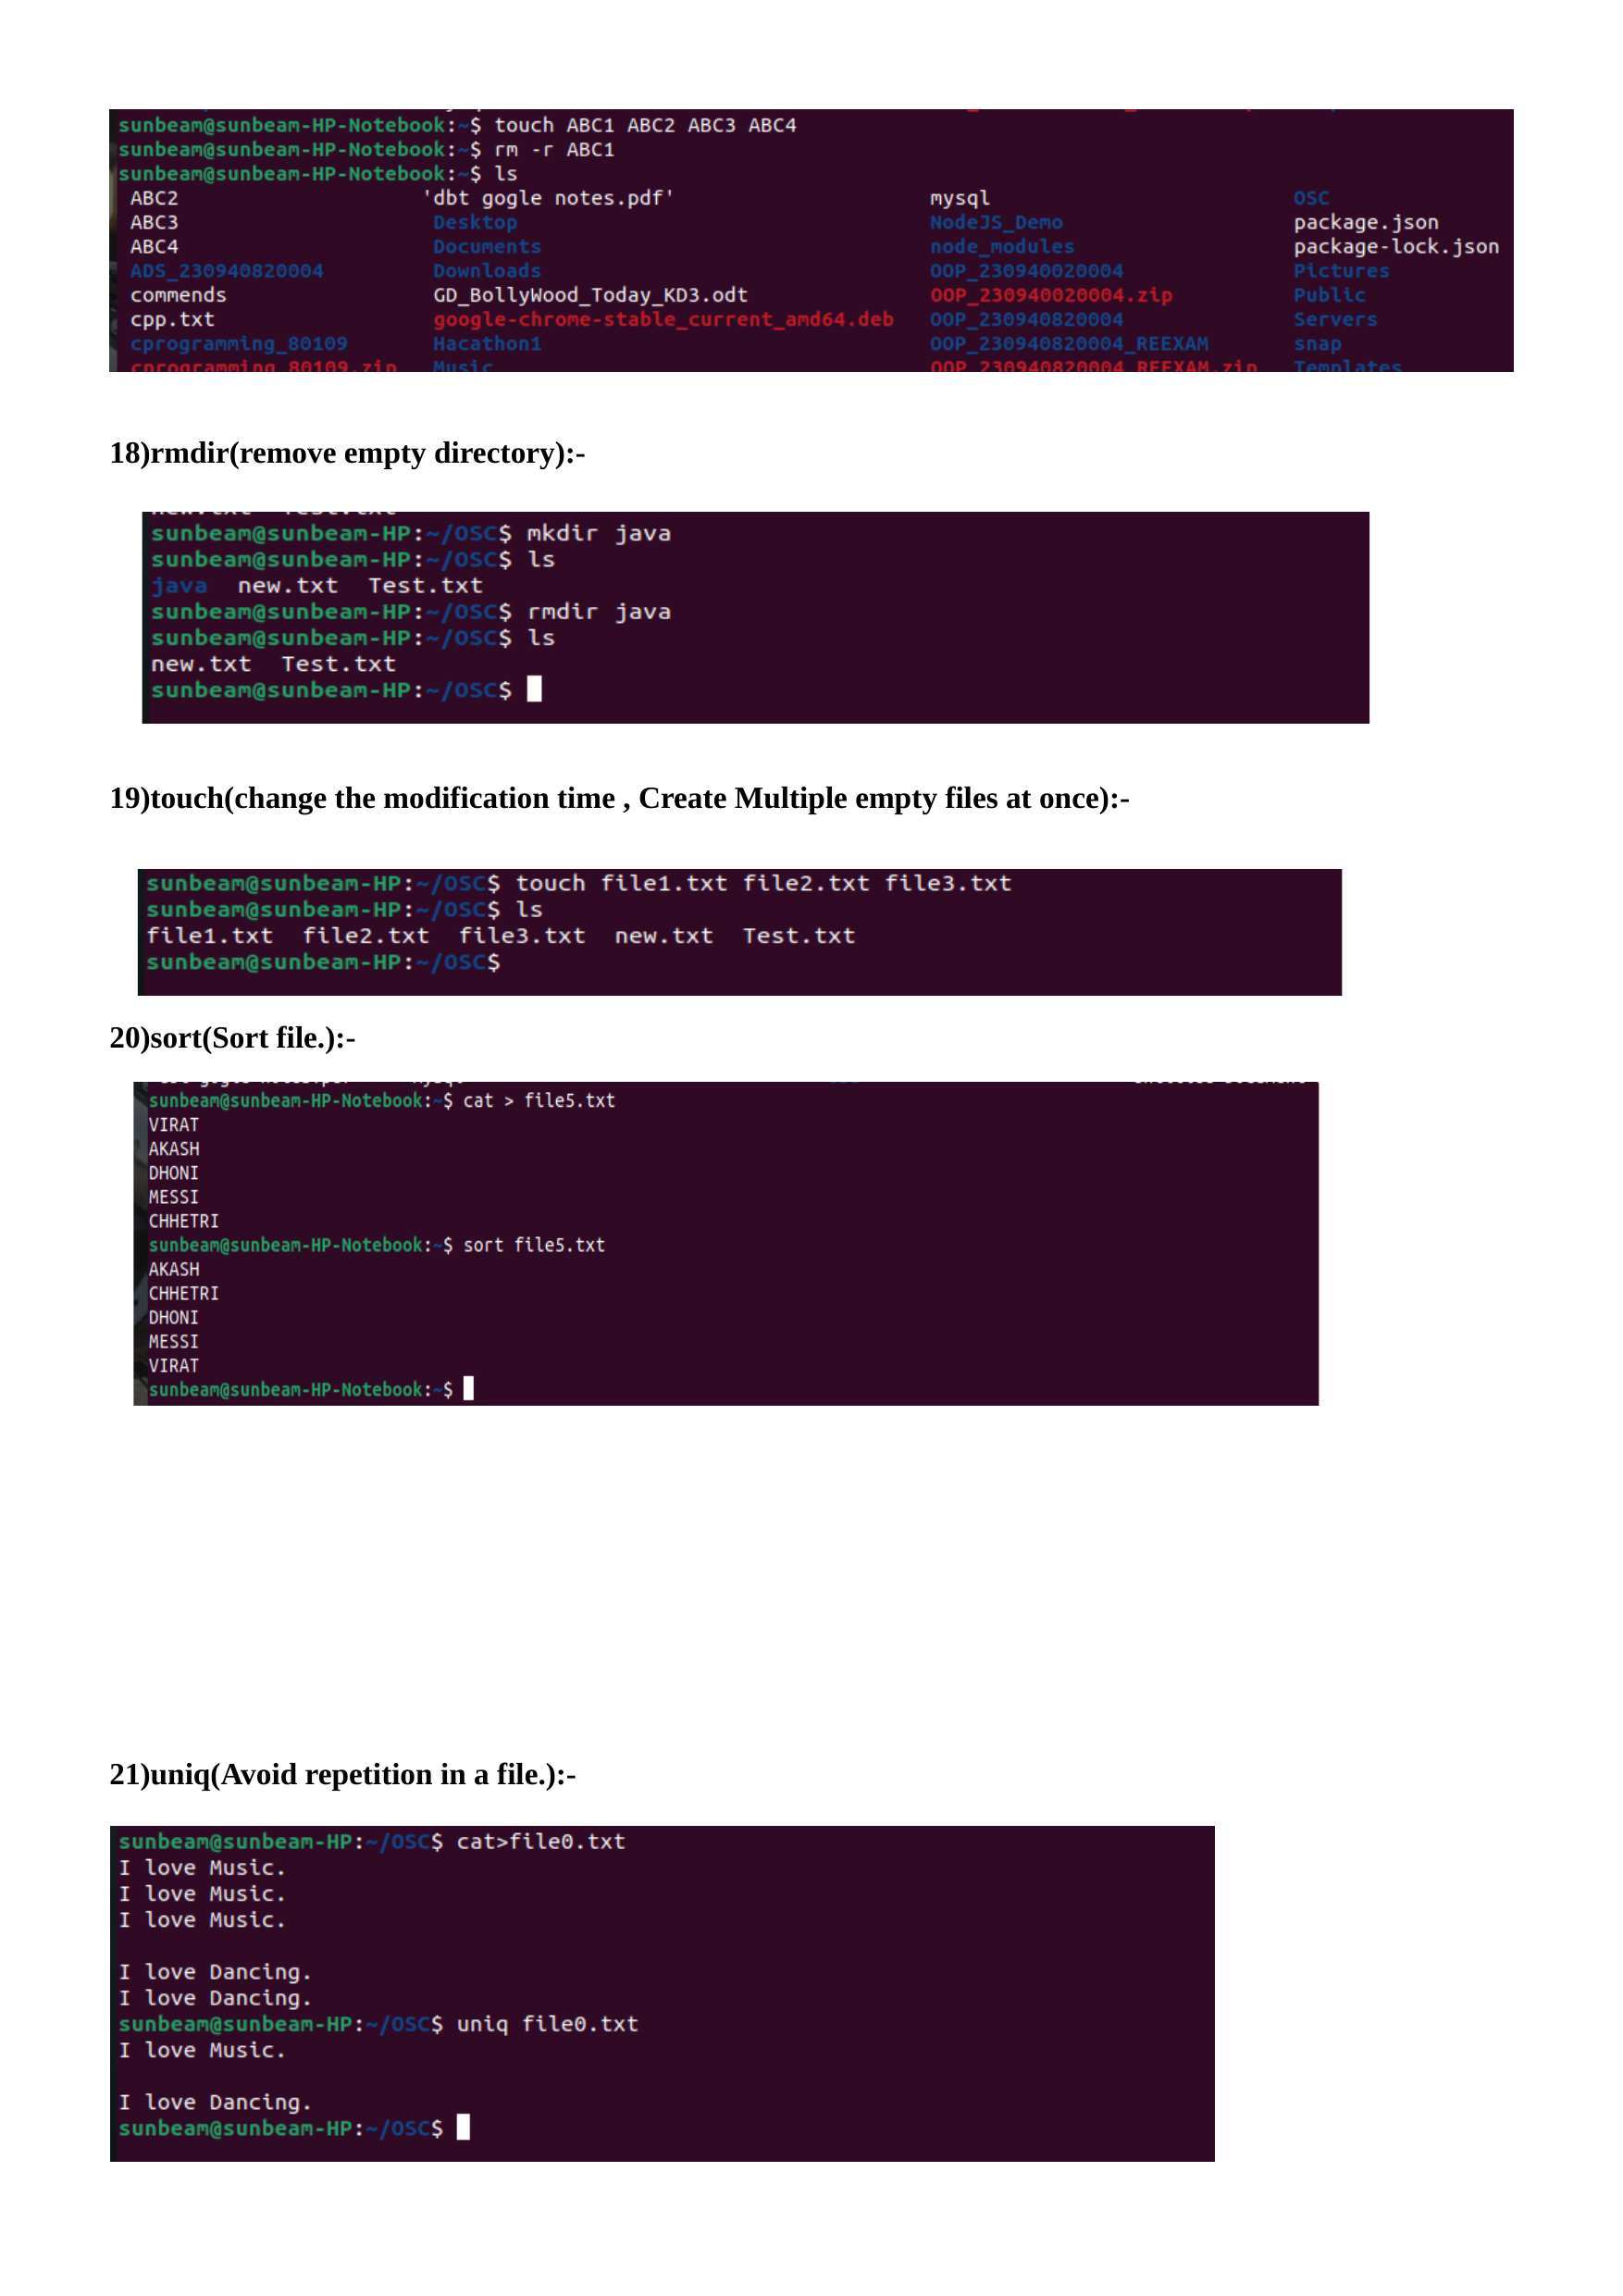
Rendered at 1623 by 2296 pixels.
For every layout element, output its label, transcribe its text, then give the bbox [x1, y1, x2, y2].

text 21)uniq(Avoid repetition in a file.):- [109, 1756, 1514, 1791]
picture [110, 1826, 1215, 2162]
picture [133, 1082, 1319, 1406]
text 18)rmdir(remove empty directory):- [109, 434, 1514, 469]
picture [142, 512, 1370, 724]
picture [109, 109, 1514, 372]
text 20)sort(Sort file.):- [109, 1019, 1514, 1055]
text 19)touch(change the modification time , Create Multiple empty files at once):- [109, 780, 1514, 815]
picture [137, 869, 1343, 996]
